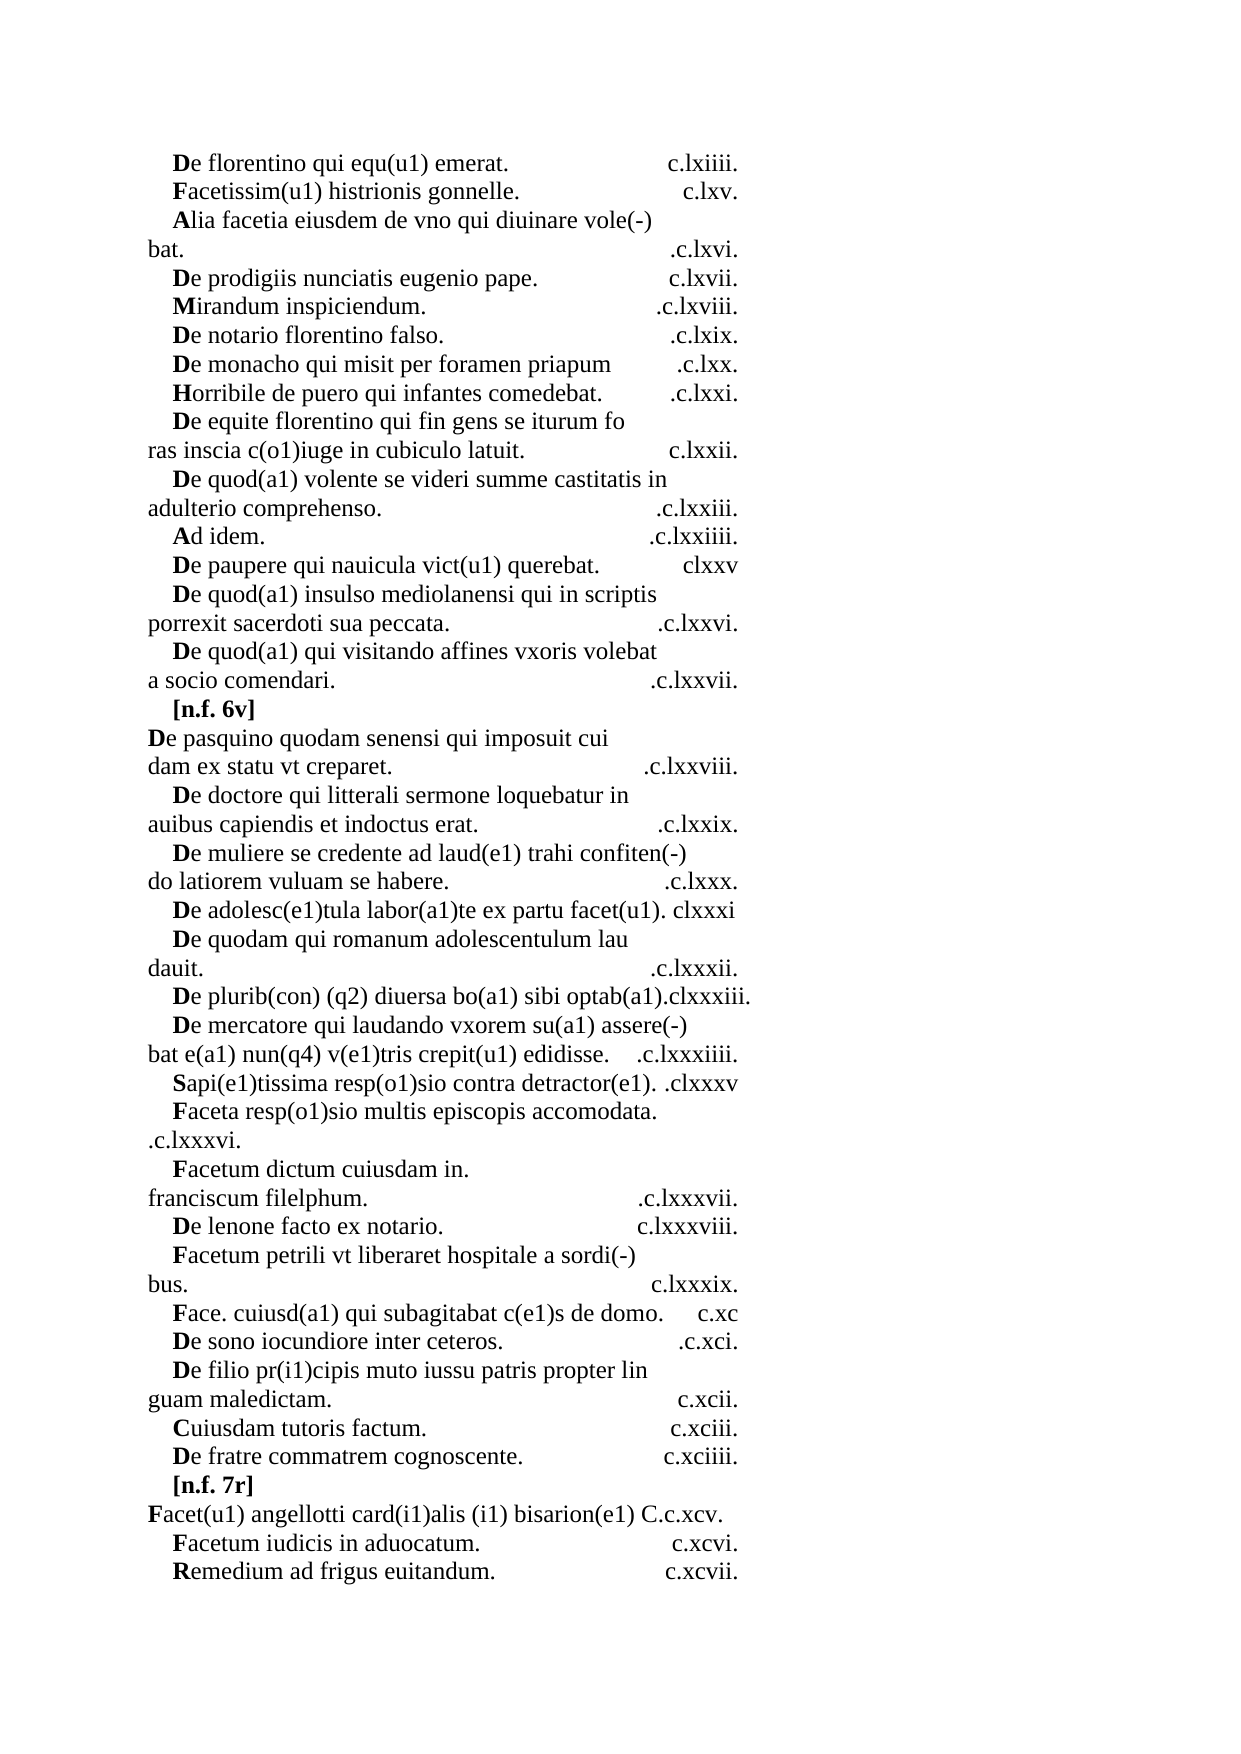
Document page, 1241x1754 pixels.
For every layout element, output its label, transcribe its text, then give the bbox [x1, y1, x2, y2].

text De mercatore qui laudando vxorem su(a1) assere(-) bat e(a1) nun(q4) v(e1)tris crepit(u1) edidisse. .c.lxxxiiii. [148, 1010, 1093, 1068]
text Horribile de puero qui infantes comedebat. .c.lxxi. [148, 378, 1093, 406]
text De adolesc(e1)tula labor(a1)te ex partu facet(u1). clxxxi [148, 895, 1093, 924]
text De prodigiis nunciatis eugenio pape. c.lxvii. [148, 263, 1093, 291]
text De lenone facto ex notario. c.lxxxviii. [148, 1211, 1093, 1240]
text Facetum petrili vt liberaret hospitale a sordi(-) bus. c.lxxxix. [148, 1240, 1093, 1298]
text De notario florentino falso. .c.lxix. [148, 320, 1093, 349]
text De florentino qui equ(u1) emerat. c.lxiiii. [148, 148, 1093, 176]
text Facetum dictum cuiusdam in. franciscum filelphum. .c.lxxxvii. [148, 1154, 1093, 1211]
text Facetissim(u1) histrionis gonnelle. c.lxv. [148, 176, 1093, 205]
text De monacho qui misit per foramen priapum .c.lxx. [148, 349, 1093, 378]
text De fratre commatrem cognoscente. c.xciiii. [148, 1441, 1093, 1470]
text De quod(a1) qui visitando affines vxoris volebat a socio comendari. .c.lxxvii. [148, 636, 1093, 694]
text Face. cuiusd(a1) qui subagitabat c(e1)s de domo. c.xc [148, 1298, 1093, 1326]
text De paupere qui nauicula vict(u1) querebat. clxxv [148, 550, 1093, 579]
text Alia facetia eiusdem de vno qui diuinare vole(-) bat. .c.lxvi. [148, 205, 1093, 263]
text Mirandum inspiciendum. .c.lxviii. [148, 291, 1093, 320]
text Cuiusdam tutoris factum. c.xciii. [148, 1413, 1093, 1441]
text Faceta resp(o1)sio multis episcopis accomodata. .c.lxxxvi. [148, 1096, 1093, 1154]
text Sapi(e1)tissima resp(o1)sio contra detractor(e1). .clxxxv [148, 1068, 1093, 1096]
text De doctore qui litterali sermone loquebatur in auibus capiendis et indoctus erat. .c.lxxix. [148, 780, 1093, 838]
text De muliere se credente ad laud(e1) trahi confiten(-) do latiorem vuluam se habere. .c.lxxx. [148, 838, 1093, 895]
text De plurib(con) (q2) diuersa bo(a1) sibi optab(a1).clxxxiii. [148, 981, 1093, 1010]
text De filio pr(i1)cipis muto iussu patris propter lin guam maledictam. c.xcii. [148, 1355, 1093, 1413]
text De quodam qui romanum adolescentulum lau dauit. .c.lxxxii. [148, 924, 1093, 981]
text Remedium ad frigus euitandum. c.xcvii. [148, 1556, 1093, 1585]
text De quod(a1) volente se videri summe castitatis in adulterio comprehenso. .c.lxxiii. [148, 464, 1093, 521]
text De equite florentino qui fin gens se iturum fo ras inscia c(o1)iuge in cubiculo latuit. c.lxxii. [148, 406, 1093, 464]
text Facetum iudicis in aduocatum. c.xcvi. [148, 1528, 1093, 1556]
text De sono iocundiore inter ceteros. .c.xci. [148, 1326, 1093, 1355]
text [n.f. 6v] De pasquino quodam senensi qui imposuit cui dam ex statu vt creparet. .c.lxxviii. [148, 694, 1093, 780]
text De quod(a1) insulso mediolanensi qui in scriptis porrexit sacerdoti sua peccata. .c.lxxvi. [148, 579, 1093, 636]
text Ad idem. .c.lxxiiii. [148, 521, 1093, 550]
text [n.f. 7r] Facet(u1) angellotti card(i1)alis (i1) bisarion(e1) C.c.xcv. [148, 1470, 1093, 1528]
